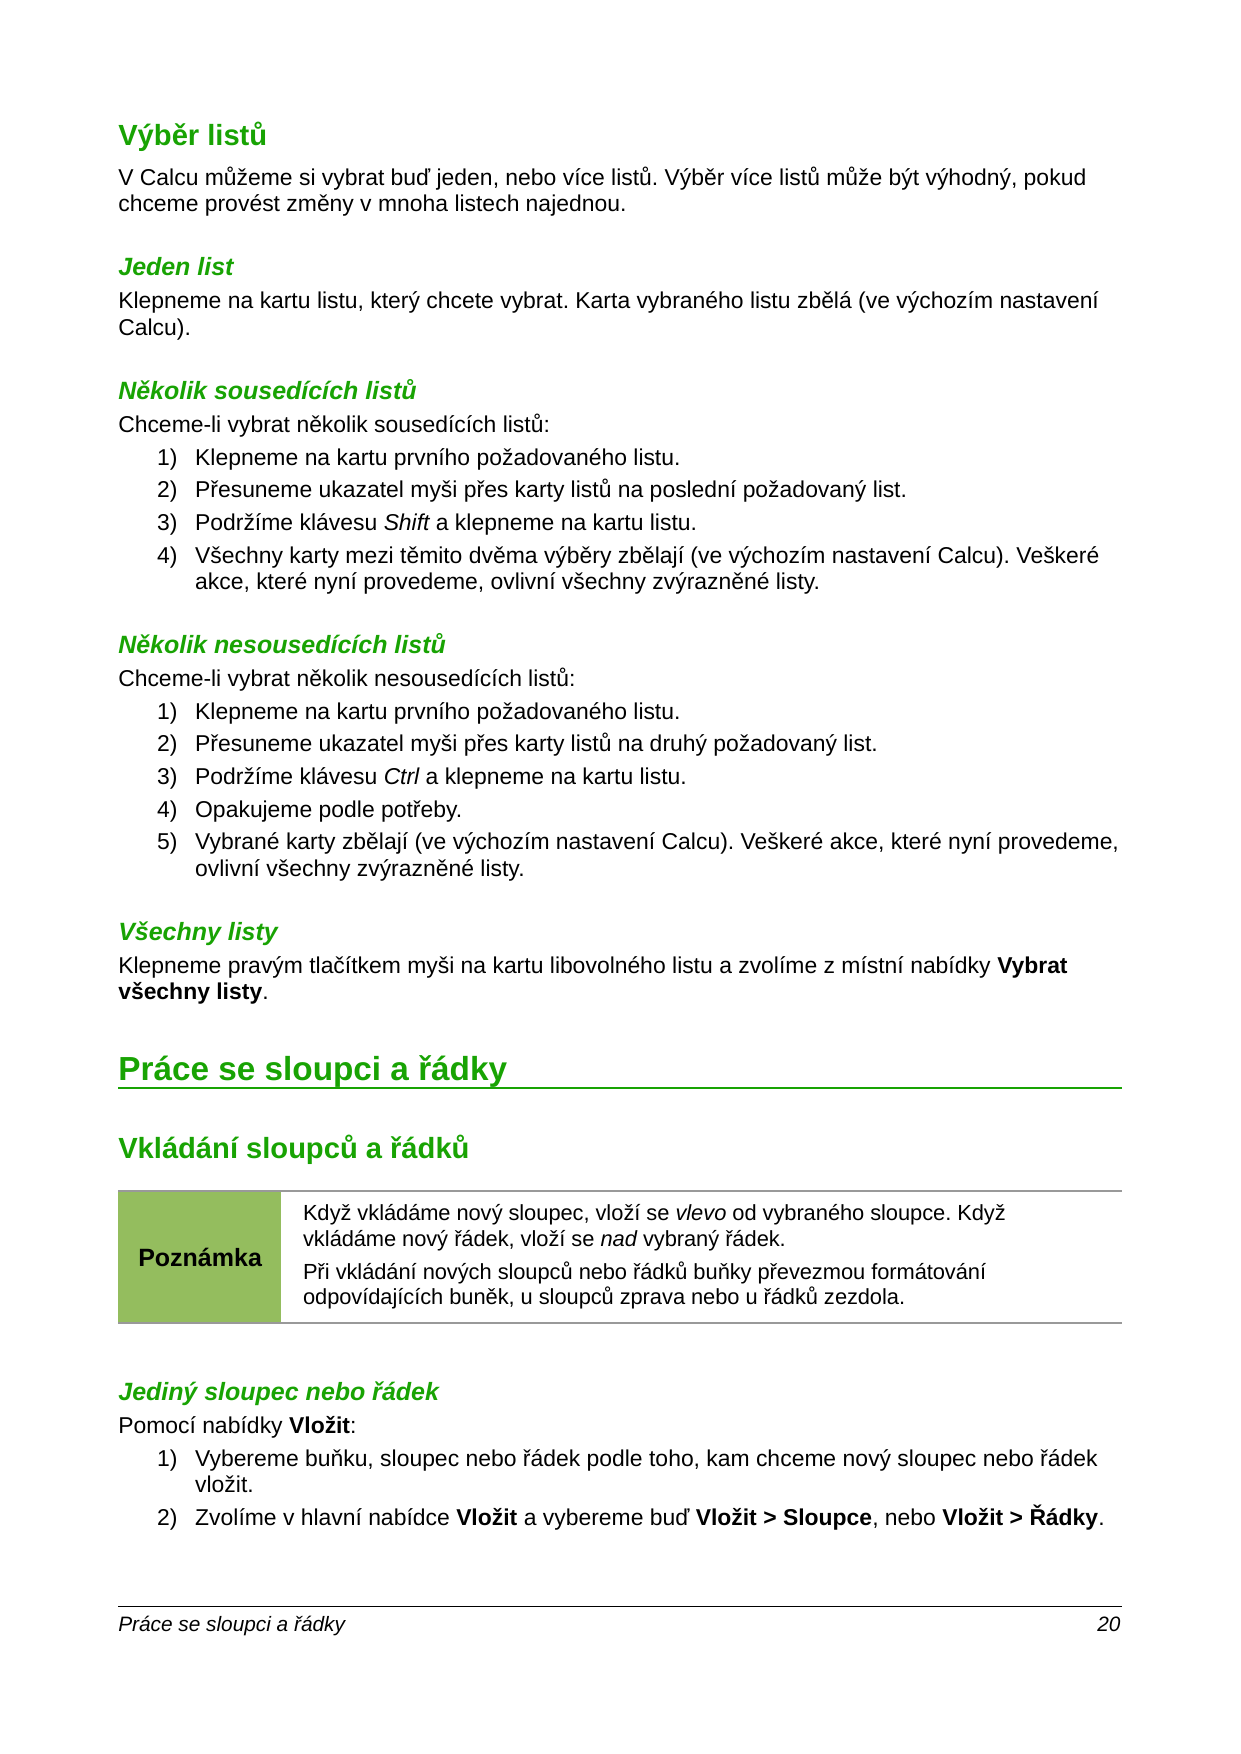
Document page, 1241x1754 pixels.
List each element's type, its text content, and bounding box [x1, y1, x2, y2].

list Chceme-li vybrat několik nesousedících listů: [118, 665, 1122, 691]
list Podržíme klávesu Ctrl a klepneme na kartu listu. [177, 763, 1122, 789]
subtitle Práce se sloupci a řádky [118, 1049, 1122, 1087]
text Klepneme na kartu listu, který chcete vybrat. Karta vybraného listu zbělá (ve výchozím nastavení Calcu). [118, 287, 1122, 340]
list Chceme-li vybrat několik sousedících listů: [118, 411, 1122, 437]
list Klepneme na kartu prvního požadovaného listu. [177, 698, 1122, 724]
subtitle Výběr listů [118, 118, 1122, 152]
list Opakujeme podle potřeby. [177, 796, 1122, 822]
list Podržíme klávesu Shift a klepneme na kartu listu. [177, 509, 1122, 535]
subtitle Několik nesousedících listů [118, 630, 1122, 658]
subtitle Jediný sloupec nebo řádek [118, 1377, 1122, 1406]
subtitle Všechny listy [118, 916, 1122, 945]
list Klepneme na kartu prvního požadovaného listu. [177, 444, 1122, 470]
list Pomocí nabídky Vložit: [118, 1412, 1122, 1438]
subtitle Několik sousedících listů [118, 376, 1122, 404]
table_header Když vkládáme nový sloupec, vloží se vlevo od vybraného sloupce. Když vkládáme nový řádek, vloží se nad vybraný řádek. Při vkládání nových sloupců nebo řádků buňky převezmou formátování odpovídajících buněk, u sloupců zprava nebo u řádků zezdola. [281, 1192, 1122, 1322]
list Zvolíme v hlavní nabídce Vložit a vybereme buď Vložit > Sloupce, nebo Vložit > Řádky. [177, 1504, 1122, 1530]
list Přesuneme ukazatel myši přes karty listů na poslední požadovaný list. [177, 476, 1122, 503]
list Vybereme buňku, sloupec nebo řádek podle toho, kam chceme nový sloupec nebo řádek vložit. [177, 1445, 1122, 1497]
table_header Poznámka [118, 1192, 281, 1322]
subtitle Vkládání sloupců a řádků [118, 1131, 1122, 1165]
text V Calcu můžeme si vybrat buď jeden, nebo více listů. Výběr více listů může být výhodný, pokud chceme provést změny v mnoha listech najednou. [118, 164, 1122, 217]
list Přesuneme ukazatel myši přes karty listů na druhý požadovaný list. [177, 730, 1122, 757]
text Klepneme pravým tlačítkem myši na kartu libovolného listu a zvolíme z místní nabídky Vybrat všechny listy. [118, 952, 1122, 1004]
subtitle Jeden list [118, 252, 1122, 281]
list Všechny karty mezi těmito dvěma výběry zbělají (ve výchozím nastavení Calcu). Veškeré akce, které nyní provedeme, ovlivní všechny zvýrazněné listy. [177, 542, 1122, 594]
list Vybrané karty zbělají (ve výchozím nastavení Calcu). Veškeré akce, které nyní provedeme, ovlivní všechny zvýrazněné listy. [177, 828, 1122, 881]
